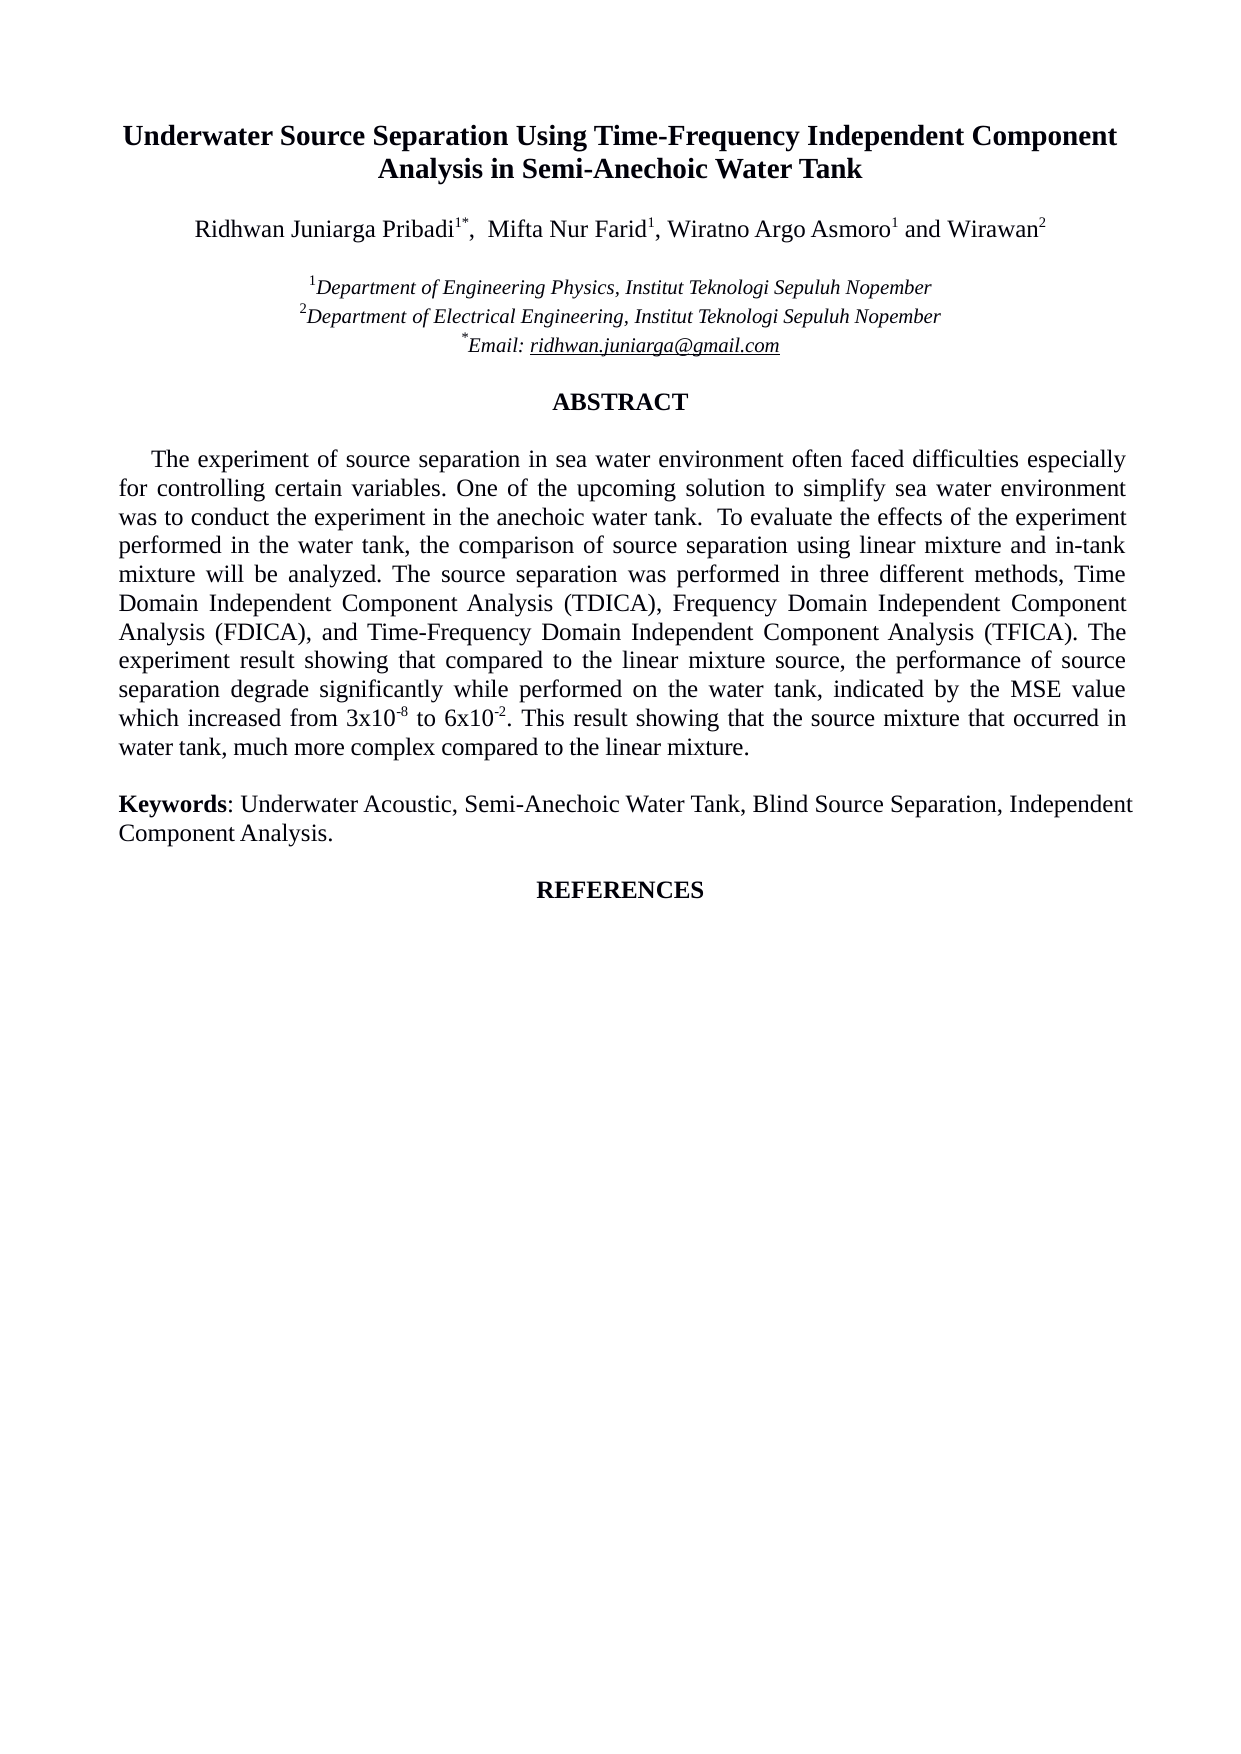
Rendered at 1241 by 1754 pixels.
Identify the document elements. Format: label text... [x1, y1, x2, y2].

text ABSTRACT [106, 387, 1134, 416]
text REFERENCES [106, 876, 1134, 904]
text *Email: ridhwan.juniarga@gmail.com [106, 329, 1134, 358]
text The experiment of source separation in sea water environment often faced difficulties especially for controlling certain variables. One of the upcoming solution to simplify sea water environment was to conduct the experiment in the anechoic water tank. To evaluate the effects of the experiment performed in the water tank, the comparison of source separation using linear mixture and in-tank mixture will be analyzed. The source separation was performed in three different methods, Time Domain Independent Component Analysis (TDICA), Frequency Domain Independent Component Analysis (FDICA), and Time-Frequency Domain Independent Component Analysis (TFICA). The experiment result showing that compared to the linear mixture source, the performance of source separation degrade significantly while performed on the water tank, indicated by the MSE value which increased from 3x10-8 to 6x10-2. This result showing that the source mixture that occurred in water tank, much more complex compared to the linear mixture. [118, 444, 1127, 761]
text 1Department of Engineering Physics, Institut Teknologi Sepuluh Nopember [106, 271, 1134, 300]
text Ridhwan Juniarga Pribadi1*, Mifta Nur Farid1, Wiratno Argo Asmoro1 and Wirawan2 [106, 214, 1134, 243]
text 2Department of Electrical Engineering, Institut Teknologi Sepuluh Nopember [106, 300, 1134, 329]
text Underwater Source Separation Using Time-Frequency Independent Component Analysis in Semi-Anechoic Water Tank [106, 118, 1134, 185]
text Keywords: Underwater Acoustic, Semi-Anechoic Water Tank, Blind Source Separation, Independent Component Analysis. [118, 789, 1134, 847]
